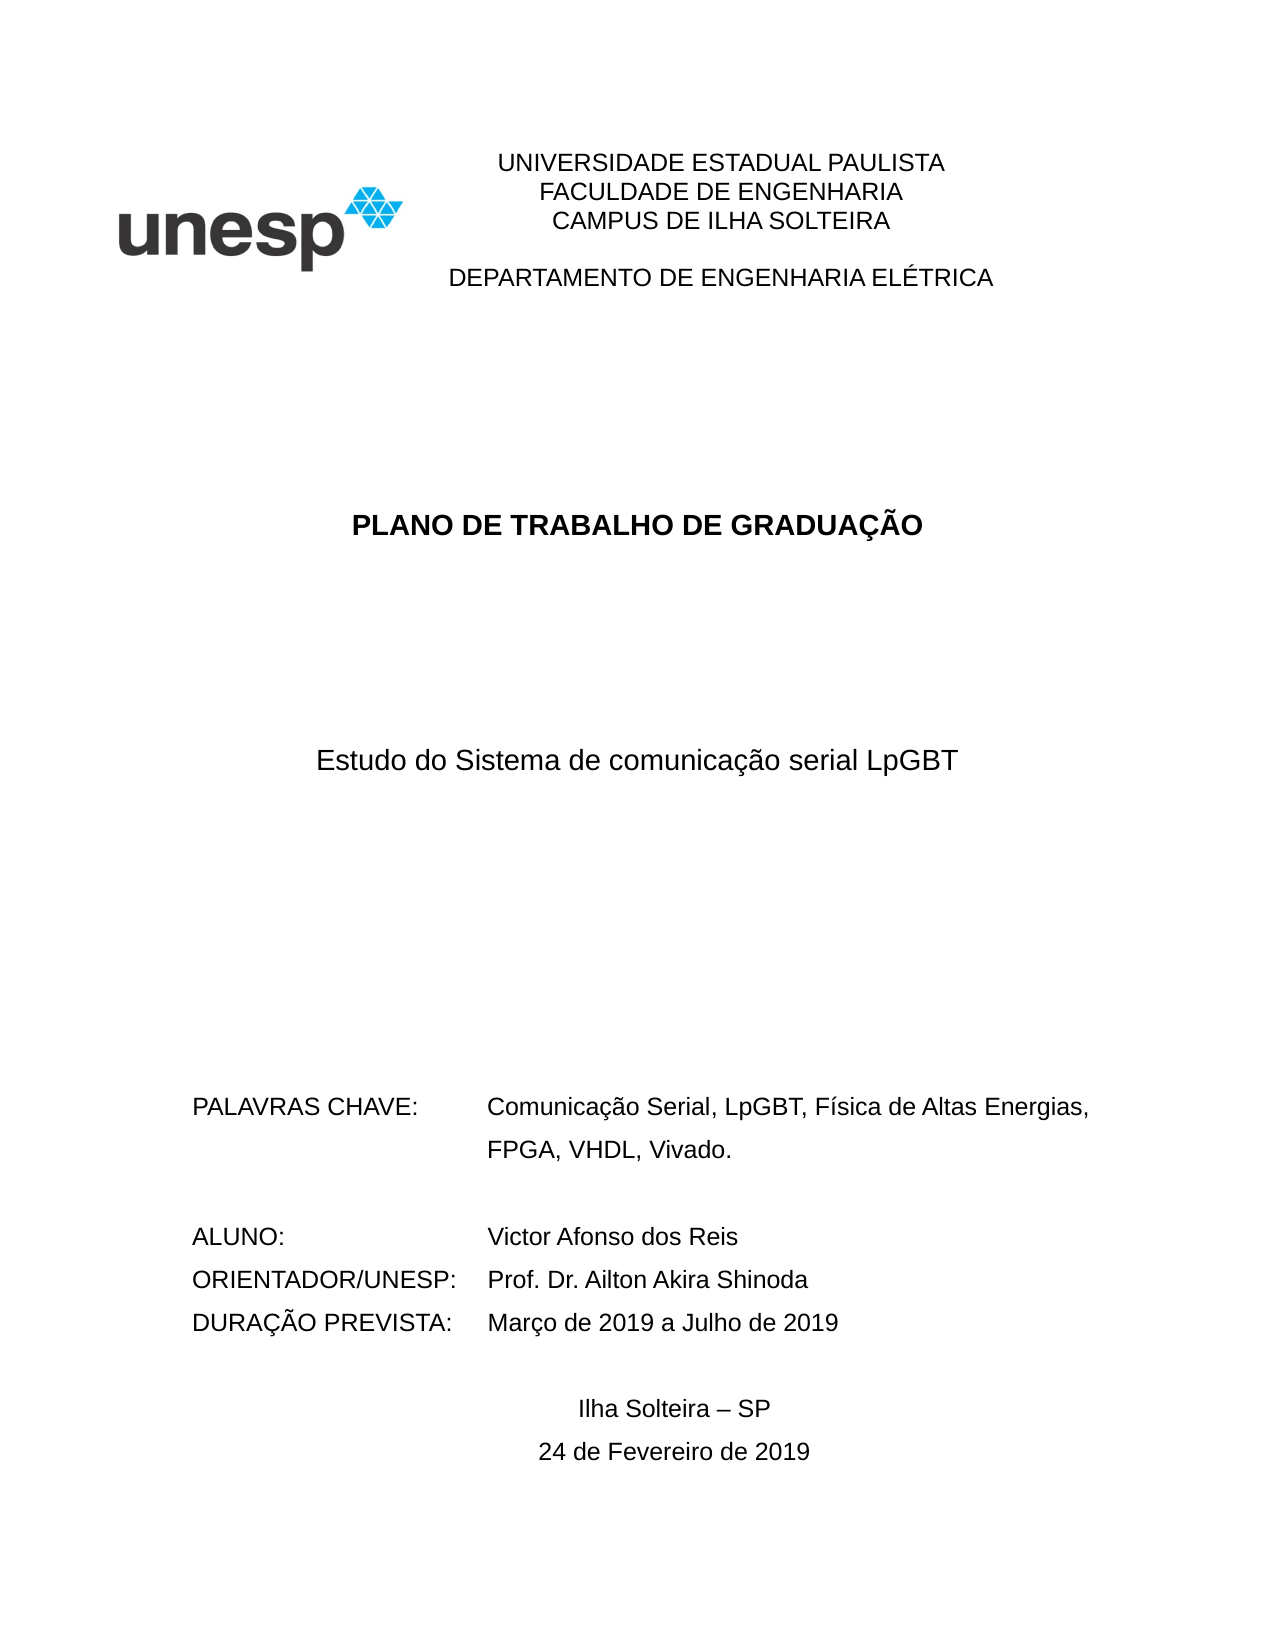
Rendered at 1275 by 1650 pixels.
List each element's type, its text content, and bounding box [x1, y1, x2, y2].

text DURAÇÃO PREVISTA: Março de 2019 a Julho de 2019 [118, 1308, 1157, 1337]
text Ilha Solteira – SP [118, 1394, 1157, 1423]
text 24 de Fevereiro de 2019 [118, 1437, 1157, 1466]
table_header UNIVERSIDADE ESTADUAL PAULISTA FACULDADE DE ENGENHARIA CAMPUS DE ILHA SOLTEIRA DEPARTAMENTO DE ENGENHARIA ELÉTRICA [423, 148, 1019, 321]
text PALAVRAS CHAVE: Comunicação Serial, LpGBT, Física de Altas Energias, FPGA, VHDL, Vivado. [192, 1092, 1157, 1164]
table_header [107, 148, 423, 321]
text ORIENTADOR/UNESP: Prof. Dr. Ailton Akira Shinoda [118, 1265, 1157, 1293]
text PLANO DE TRABALHO DE GRADUAÇÃO [118, 508, 1157, 541]
text Estudo do Sistema de comunicação serial LpGBT [118, 742, 1157, 776]
picture [118, 186, 412, 283]
text ALUNO: Victor Afonso dos Reis [118, 1222, 1157, 1250]
